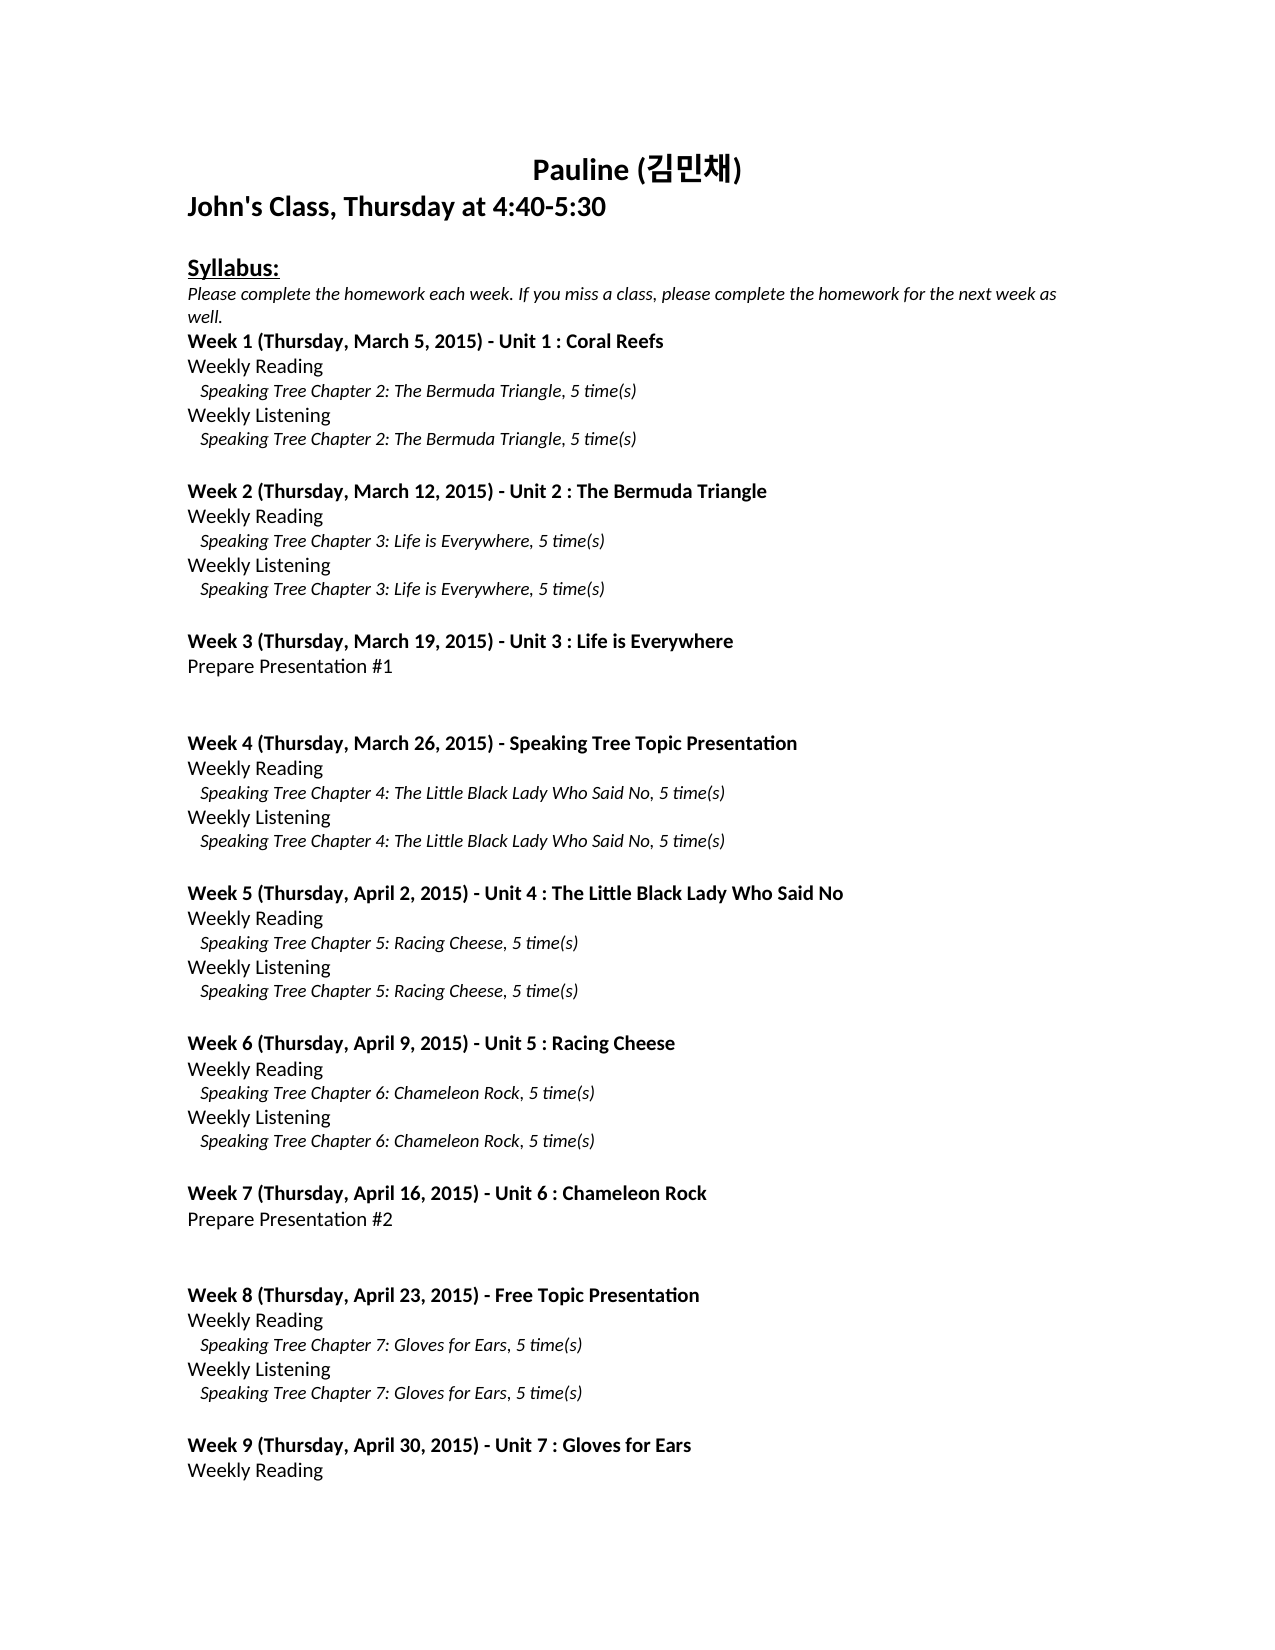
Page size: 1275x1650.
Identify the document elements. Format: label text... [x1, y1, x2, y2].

text John's Class, Thursday at 4:40-5:30 [187, 188, 1087, 252]
text Pauline (김민채) [187, 150, 1087, 188]
text Syllabus: Please complete the homework each week. If you miss a class, please complete the homework for the next week as well. Week 1 (Thursday, March 5, 2015) - Unit 1 : Coral Reefs Weekly Reading Speaking Tree Chapter 2: The Bermuda Triangle, 5 time(s) Weekly Listening Speaking Tree Chapter 2: The Bermuda Triangle, 5 time(s) Week 2 (Thursday, March 12, 2015) - Unit 2 : The Bermuda Triangle Weekly Reading Speaking Tree Chapter 3: Life is Everywhere, 5 time(s) Weekly Listening Speaking Tree Chapter 3: Life is Everywhere, 5 time(s) Week 3 (Thursday, March 19, 2015) - Unit 3 : Life is Everywhere Prepare Presentation #1 Week 4 (Thursday, March 26, 2015) - Speaking Tree Topic Presentation Weekly Reading Speaking Tree Chapter 4: The Little Black Lady Who Said No, 5 time(s) Weekly Listening Speaking Tree Chapter 4: The Little Black Lady Who Said No, 5 time(s) Week 5 (Thursday, April 2, 2015) - Unit 4 : The Little Black Lady Who Said No Weekly Reading Speaking Tree Chapter 5: Racing Cheese, 5 time(s) Weekly Listening Speaking Tree Chapter 5: Racing Cheese, 5 time(s) Week 6 (Thursday, April 9, 2015) - Unit 5 : Racing Cheese Weekly Reading Speaking Tree Chapter 6: Chameleon Rock, 5 time(s) Weekly Listening Speaking Tree Chapter 6: Chameleon Rock, 5 time(s) Week 7 (Thursday, April 16, 2015) - Unit 6 : Chameleon Rock Prepare Presentation #2 Week 8 (Thursday, April 23, 2015) - Free Topic Presentation Weekly Reading Speaking Tree Chapter 7: Gloves for Ears, 5 time(s) Weekly Listening Speaking Tree Chapter 7: Gloves for Ears, 5 time(s) Week 9 (Thursday, April 30, 2015) - Unit 7 : Gloves for Ears Weekly Reading [187, 252, 1087, 1483]
